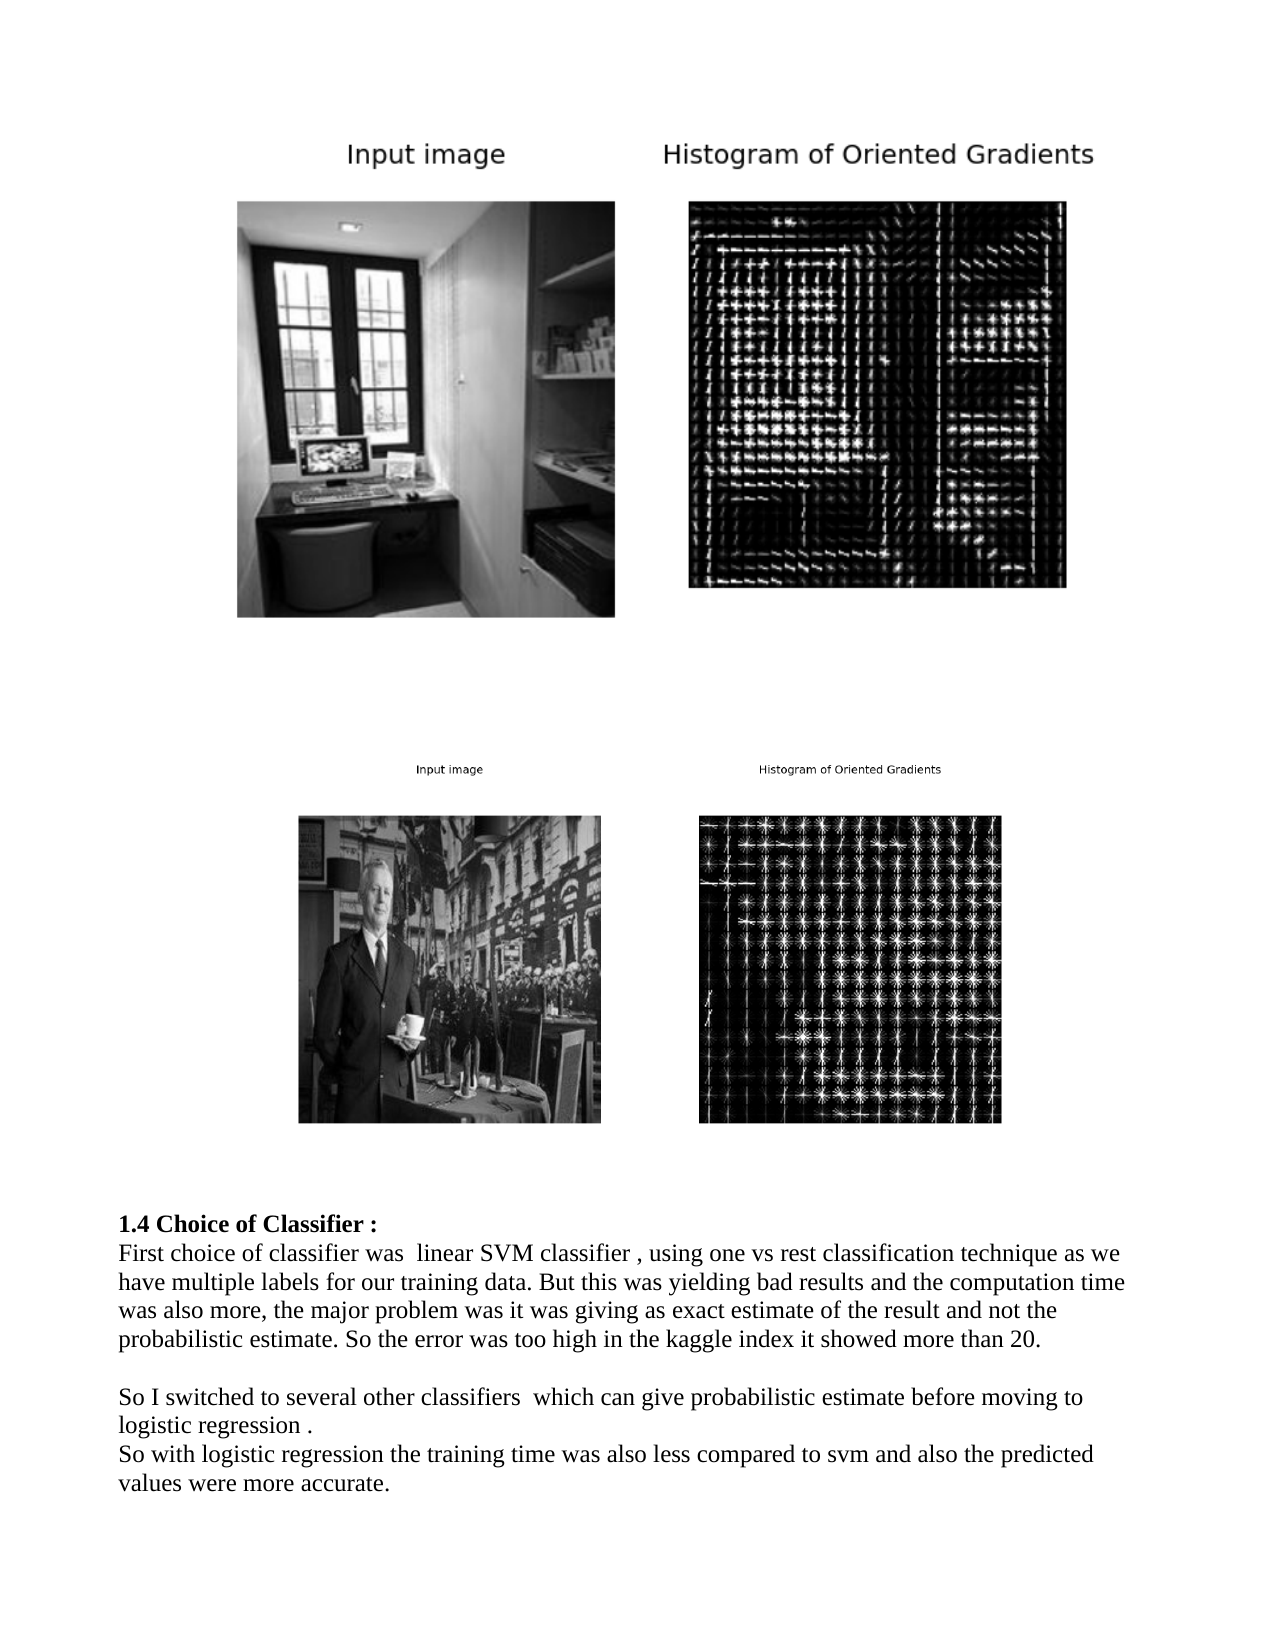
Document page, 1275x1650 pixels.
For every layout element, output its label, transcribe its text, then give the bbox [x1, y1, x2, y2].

picture [95, 118, 1180, 673]
picture [165, 729, 1111, 1210]
text So with logistic regression the training time was also less compared to svm and also the predicted values were more accurate. [118, 1439, 1157, 1497]
text So I switched to several other classifiers which can give probabilistic estimate before moving to logistic regression . [118, 1382, 1157, 1439]
text 1.4 Choice of Classifier : [118, 730, 1157, 1238]
text First choice of classifier was linear SVM classifier , using one vs rest classification technique as we have multiple labels for our training data. But this was yielding bad results and the computation time was also more, the major problem was it was giving as exact estimate of the result and not the probabilistic estimate. So the error was too high in the kaggle index it showed more than 20. [118, 1238, 1157, 1353]
